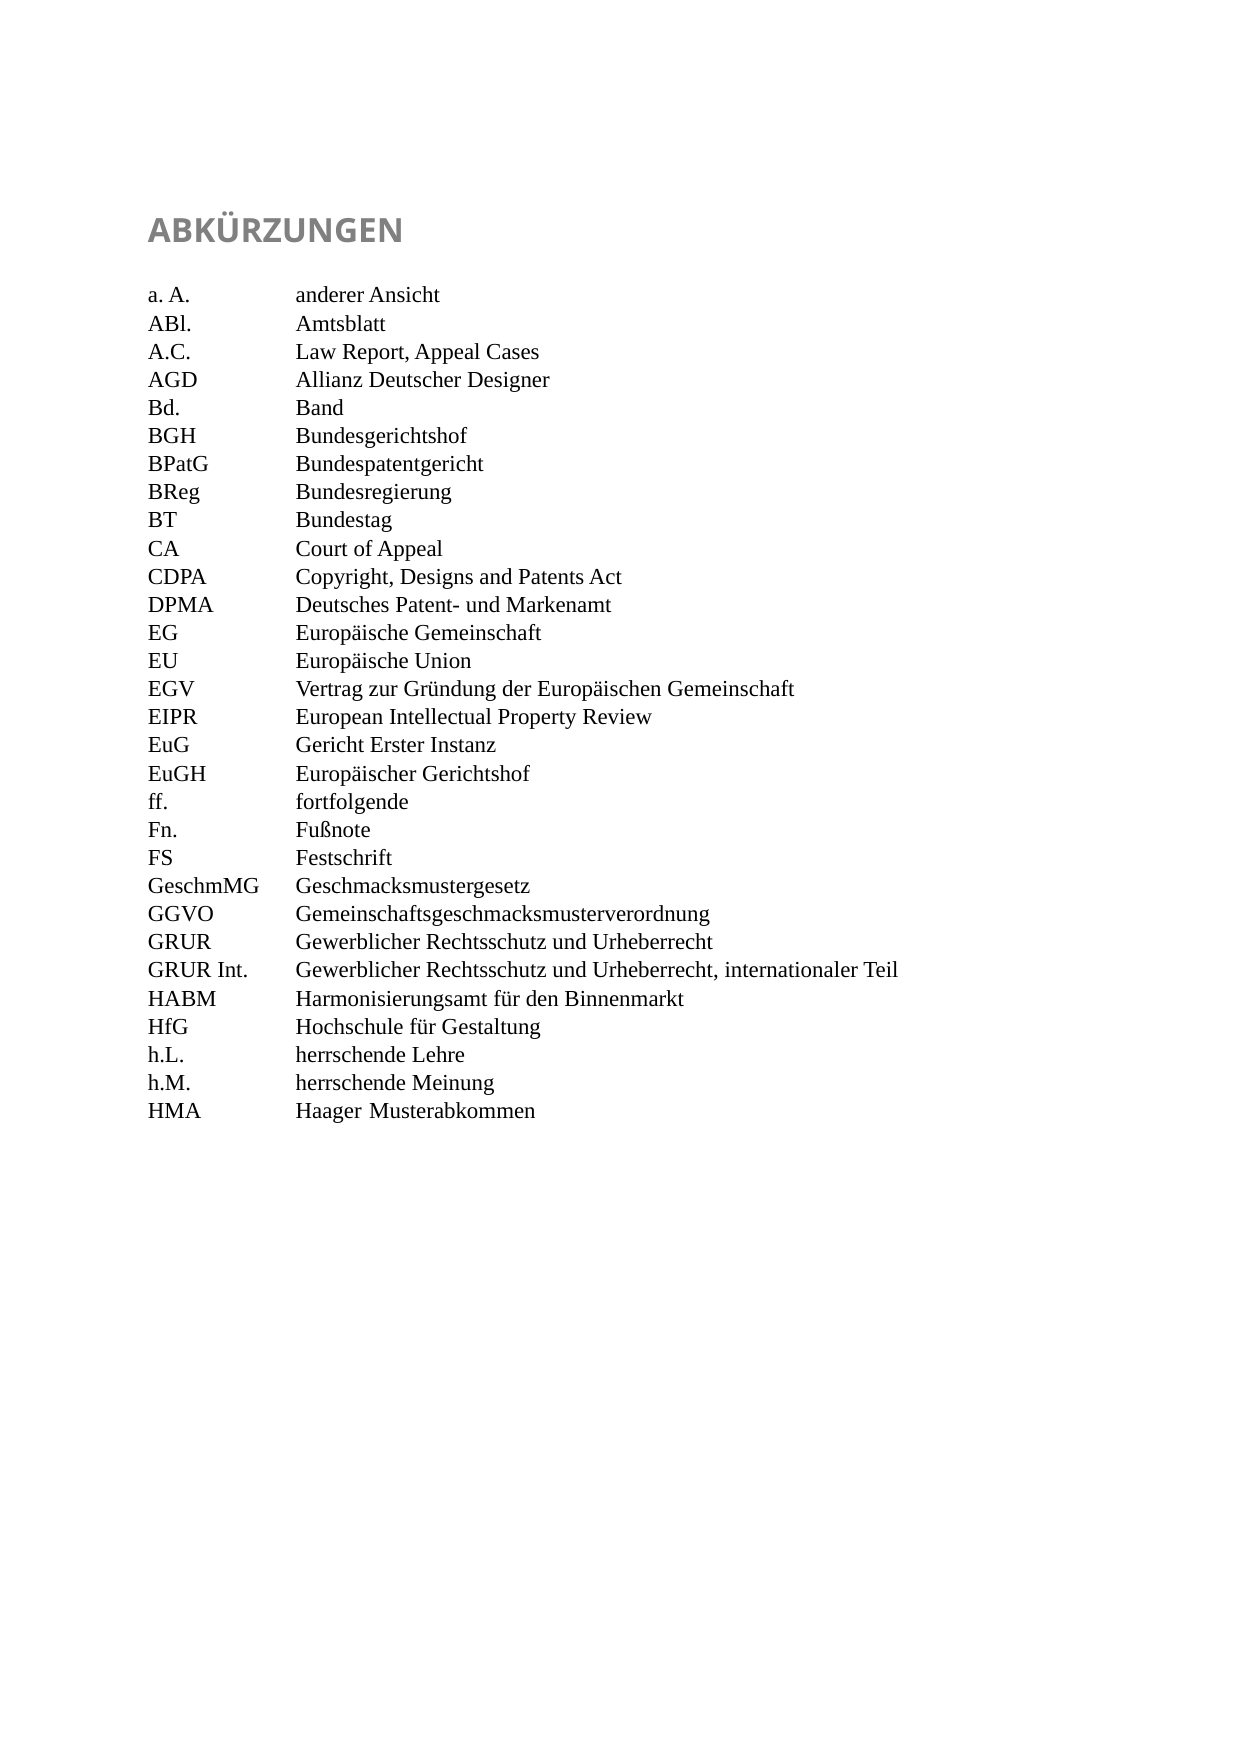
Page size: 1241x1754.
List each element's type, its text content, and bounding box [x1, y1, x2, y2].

text BT Bundestag [148, 505, 945, 533]
text ff. fortfolgende [148, 787, 945, 815]
text AGD Allianz Deutscher Designer [148, 365, 945, 393]
text h.L. herrschende Lehre [148, 1040, 945, 1068]
text Fn. Fußnote [148, 815, 945, 843]
text EGV Vertrag zur Gründung der Europäischen Gemeinschaft [148, 674, 945, 702]
text HfG Hochschule für Gestaltung [148, 1012, 945, 1040]
text FS Festschrift [148, 843, 945, 871]
text EuGH Europäischer Gerichtshof [148, 758, 945, 787]
text ABl. Amtsblatt [148, 308, 945, 337]
text HABM Harmonisierungsamt für den Binnenmarkt [148, 983, 945, 1012]
text BPatG Bundespatentgericht [148, 449, 945, 477]
text GRUR Int. Gewerblicher Rechtsschutz und Urheberrecht, internationaler Teil [148, 955, 945, 983]
text EuG Gericht Erster Instanz [148, 730, 945, 758]
text EIPR European Intellectual Property Review [148, 702, 945, 730]
subtitle Abkürzungen [148, 207, 945, 252]
text GRUR Gewerblicher Rechtsschutz und Urheberrecht [148, 927, 945, 955]
text BGH Bundesgerichtshof [148, 421, 945, 449]
text CA Court of Appeal [148, 533, 945, 562]
text GeschmMG Geschmacksmustergesetz [148, 871, 945, 899]
text GGVO Gemeinschaftsgeschmacksmusterverordnung [148, 899, 945, 927]
text A.C. Law Report, Appeal Cases [148, 337, 945, 365]
text CDPA Copyright, Designs and Patents Act [148, 562, 945, 590]
text BReg Bundesregierung [148, 477, 945, 505]
text HMA Haager Musterabkommen [148, 1096, 945, 1124]
text a. A. anderer Ansicht [148, 280, 945, 308]
text DPMA Deutsches Patent- und Markenamt [148, 590, 945, 618]
text h.M. herrschende Meinung [148, 1068, 945, 1096]
text EU Europäische Union [148, 646, 945, 674]
text Bd. Band [148, 393, 945, 421]
text EG Europäische Gemeinschaft [148, 618, 945, 646]
